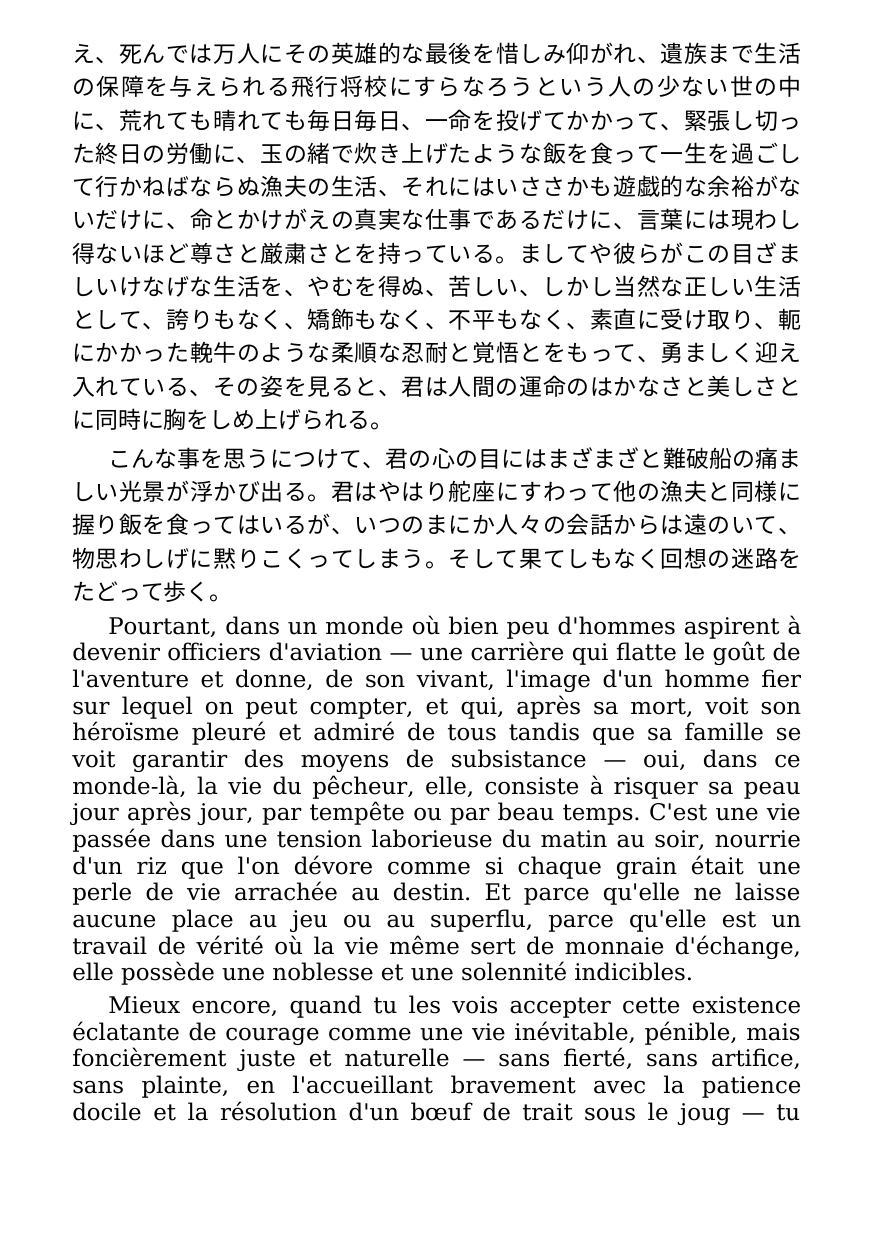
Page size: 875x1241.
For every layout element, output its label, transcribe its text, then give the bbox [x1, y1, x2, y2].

text Mieux encore, quand tu les vois accepter cette existence éclatante de courage comme une vie inévitable, pénible, mais foncièrement juste et naturelle — sans fierté, sans artifice, sans plainte, en l'accueillant bravement avec la patience docile et la résolution d'un bœuf de trait sous le joug — tu [72, 992, 802, 1125]
text Pourtant, dans un monde où bien peu d'hommes aspirent à devenir officiers d'aviation — une carrière qui flatte le goût de l'aventure et donne, de son vivant, l'image d'un homme fier sur lequel on peut compter, et qui, après sa mort, voit son héroïsme pleuré et admiré de tous tandis que sa famille se voit garantir des moyens de subsistance — oui, dans ce monde-là, la vie du pêcheur, elle, consiste à risquer sa peau jour après jour, par tempête ou par beau temps. C'est une vie passée dans une tension laborieuse du matin au soir, nourrie d'un riz que l'on dévore comme si chaque grain était une perle de vie arrachée au destin. Et parce qu'elle ne laisse aucune place au jeu ou au superflu, parce qu'elle est un travail de vérité où la vie même sert de monnaie d'échange, elle possède une noblesse et une solennité indicibles. [72, 613, 802, 986]
text こんな事を思うにつけて、君の心の目にはまざまざと難破船の痛ましい光景が浮かび出る。君はやはり舵座にすわって他の漁夫と同様に握り飯を食ってはいるが、いつのまにか人々の会話からは遠のいて、物思わしげに黙りこくってしまう。そして果てしもなく回想の迷路をたどって歩く。 [72, 441, 802, 607]
text え、死んでは万人にその英雄的な最後を惜しみ仰がれ、遺族まで生活の保障を与えられる飛行将校にすらなろうという人の少ない世の中に、荒れても晴れても毎日毎日、一命を投げてかかって、緊張し切った終日の労働に、玉の緒で炊き上げたような飯を食って一生を過ごして行かねばならぬ漁夫の生活、それにはいささかも遊戯的な余裕がないだけに、命とかけがえの真実な仕事であるだけに、言葉には現わし得ないほど尊さと厳粛さとを持っている。ましてや彼らがこの目ざましいけなげな生活を、やむを得ぬ、苦しい、しかし当然な正しい生活として、誇りもなく、矯飾もなく、不平もなく、素直に受け取り、軛にかかった輓牛のような柔順な忍耐と覚悟とをもって、勇ましく迎え入れている、その姿を見ると、君は人間の運命のはかなさと美しさとに同時に胸をしめ上げられる。 [72, 36, 802, 435]
